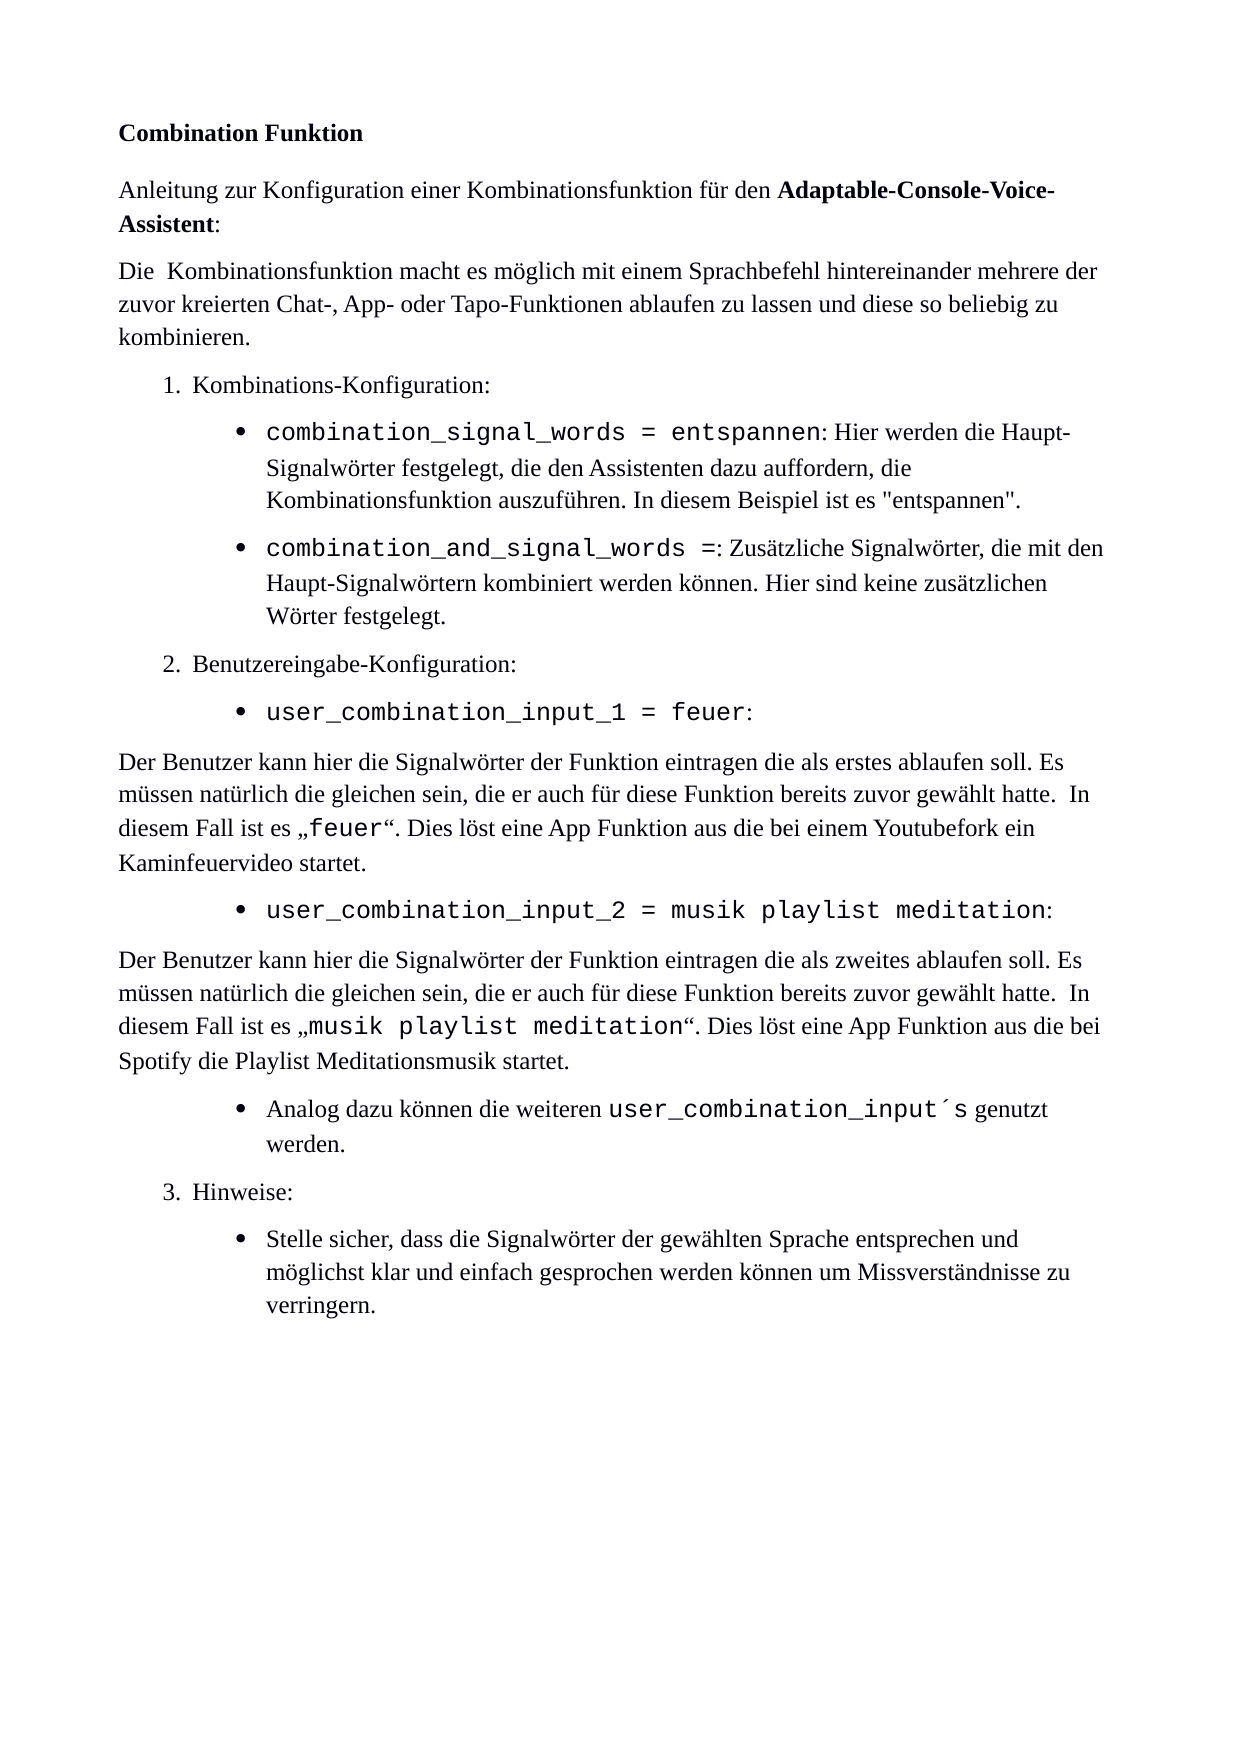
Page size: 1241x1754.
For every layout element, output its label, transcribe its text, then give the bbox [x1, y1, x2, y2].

list combination_signal_words = entspannen: Hier werden die Haupt-Signalwörter festgelegt, die den Assistenten dazu auffordern, die Kombinationsfunktion auszuführen. In diesem Beispiel ist es "entspannen". [236, 417, 1122, 514]
list user_combination_input_1 = feuer: [236, 697, 1122, 727]
list Kombinations-Konfiguration: [162, 370, 1122, 399]
text Der Benutzer kann hier die Signalwörter der Funktion eintragen die als erstes ablaufen soll. Es müssen natürlich die gleichen sein, die er auch für diese Funktion bereits zuvor gewählt hatte. In diesem Fall ist es „feuer“. Dies löst eine App Funktion aus die bei einem Youtubefork ein Kaminfeuervideo startet. [118, 747, 1122, 876]
text Anleitung zur Konfiguration einer Kombinationsfunktion für den Adaptable-Console-Voice-Assistent: [118, 176, 1122, 237]
list Benutzereingabe-Konfiguration: [162, 649, 1122, 678]
list Hinweise: [162, 1177, 1122, 1206]
text Die Kombinationsfunktion macht es möglich mit einem Sprachbefehl hintereinander mehrere der zuvor kreierten Chat-, App- oder Tapo-Funktionen ablaufen zu lassen und diese so beliebig zu kombinieren. [118, 256, 1122, 351]
text Combination Funktion [118, 118, 1122, 147]
text Der Benutzer kann hier die Signalwörter der Funktion eintragen die als zweites ablaufen soll. Es müssen natürlich die gleichen sein, die er auch für diese Funktion bereits zuvor gewählt hatte. In diesem Fall ist es „musik playlist meditation“. Dies löst eine App Funktion aus die bei Spotify die Playlist Meditationsmusik startet. [118, 945, 1122, 1075]
list user_combination_input_2 = musik playlist meditation: [236, 895, 1122, 926]
list Stelle sicher, dass die Signalwörter der gewählten Sprache entsprechen und möglichst klar und einfach gesprochen werden können um Missverständnisse zu verringern. [236, 1224, 1122, 1319]
list Analog dazu können die weiteren user_combination_input´s genutzt werden. [236, 1094, 1122, 1158]
list combination_and_signal_words =: Zusätzliche Signalwörter, die mit den Haupt-Signalwörtern kombiniert werden können. Hier sind keine zusätzlichen Wörter festgelegt. [236, 533, 1122, 630]
